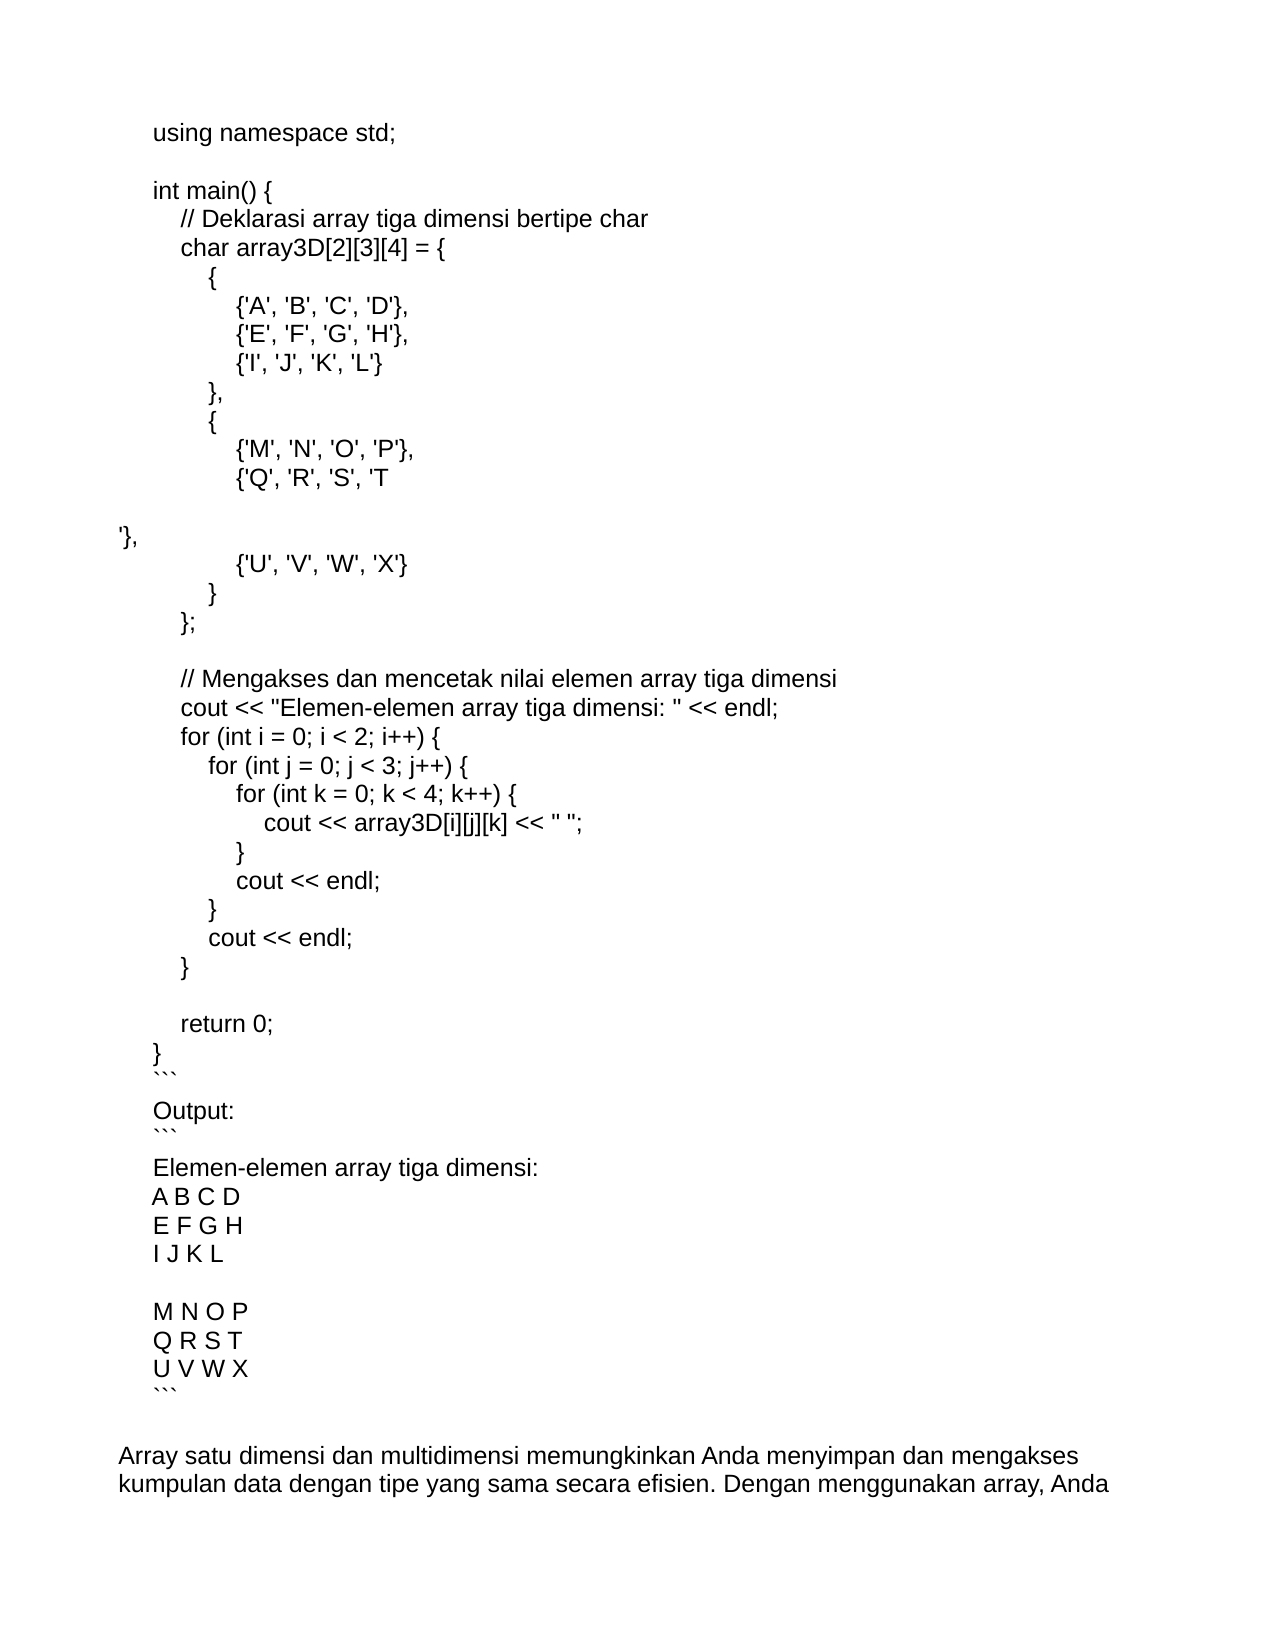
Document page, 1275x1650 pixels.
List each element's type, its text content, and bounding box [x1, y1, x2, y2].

text // Mengakses dan mencetak nilai elemen array tiga dimensi [118, 664, 1157, 693]
text ``` [118, 1124, 1157, 1153]
text {'E', 'F', 'G', 'H'}, [118, 319, 1157, 348]
text A B C D [118, 1182, 1157, 1211]
text {'A', 'B', 'C', 'D'}, [118, 291, 1157, 319]
text ``` [118, 1383, 1157, 1412]
text E F G H [118, 1211, 1157, 1239]
text }; [118, 607, 1157, 636]
text for (int i = 0; i < 2; i++) { [118, 722, 1157, 751]
text int main() { [118, 176, 1157, 204]
text cout << array3D[i][j][k] << " "; [118, 808, 1157, 837]
text return 0; [118, 1009, 1157, 1038]
text Q R S T [118, 1326, 1157, 1354]
text } [118, 837, 1157, 866]
text {'U', 'V', 'W', 'X'} [118, 549, 1157, 578]
text {'M', 'N', 'O', 'P'}, [118, 434, 1157, 463]
text { [118, 262, 1157, 291]
text { [118, 406, 1157, 434]
text Output: [118, 1096, 1157, 1124]
text } [118, 1038, 1157, 1067]
text {'I', 'J', 'K', 'L'} [118, 348, 1157, 377]
text '}, [118, 521, 1157, 549]
text } [118, 952, 1157, 981]
text {'Q', 'R', 'S', 'T [118, 463, 1157, 492]
text char array3D[2][3][4] = { [118, 233, 1157, 262]
text Elemen-elemen array tiga dimensi: [118, 1153, 1157, 1182]
text for (int k = 0; k < 4; k++) { [118, 779, 1157, 808]
text M N O P [118, 1297, 1157, 1326]
text U V W X [118, 1354, 1157, 1383]
text // Deklarasi array tiga dimensi bertipe char [118, 204, 1157, 233]
text } [118, 578, 1157, 607]
text Array satu dimensi dan multidimensi memungkinkan Anda menyimpan dan mengakses kumpulan data dengan tipe yang sama secara efisien. Dengan menggunakan array, Anda [118, 1441, 1157, 1498]
text cout << endl; [118, 866, 1157, 894]
text using namespace std; [118, 118, 1157, 147]
text for (int j = 0; j < 3; j++) { [118, 751, 1157, 779]
text I J K L [118, 1239, 1157, 1268]
text cout << endl; [118, 923, 1157, 952]
text } [118, 894, 1157, 923]
text ``` [118, 1067, 1157, 1096]
text cout << "Elemen-elemen array tiga dimensi: " << endl; [118, 693, 1157, 722]
text }, [118, 377, 1157, 406]
